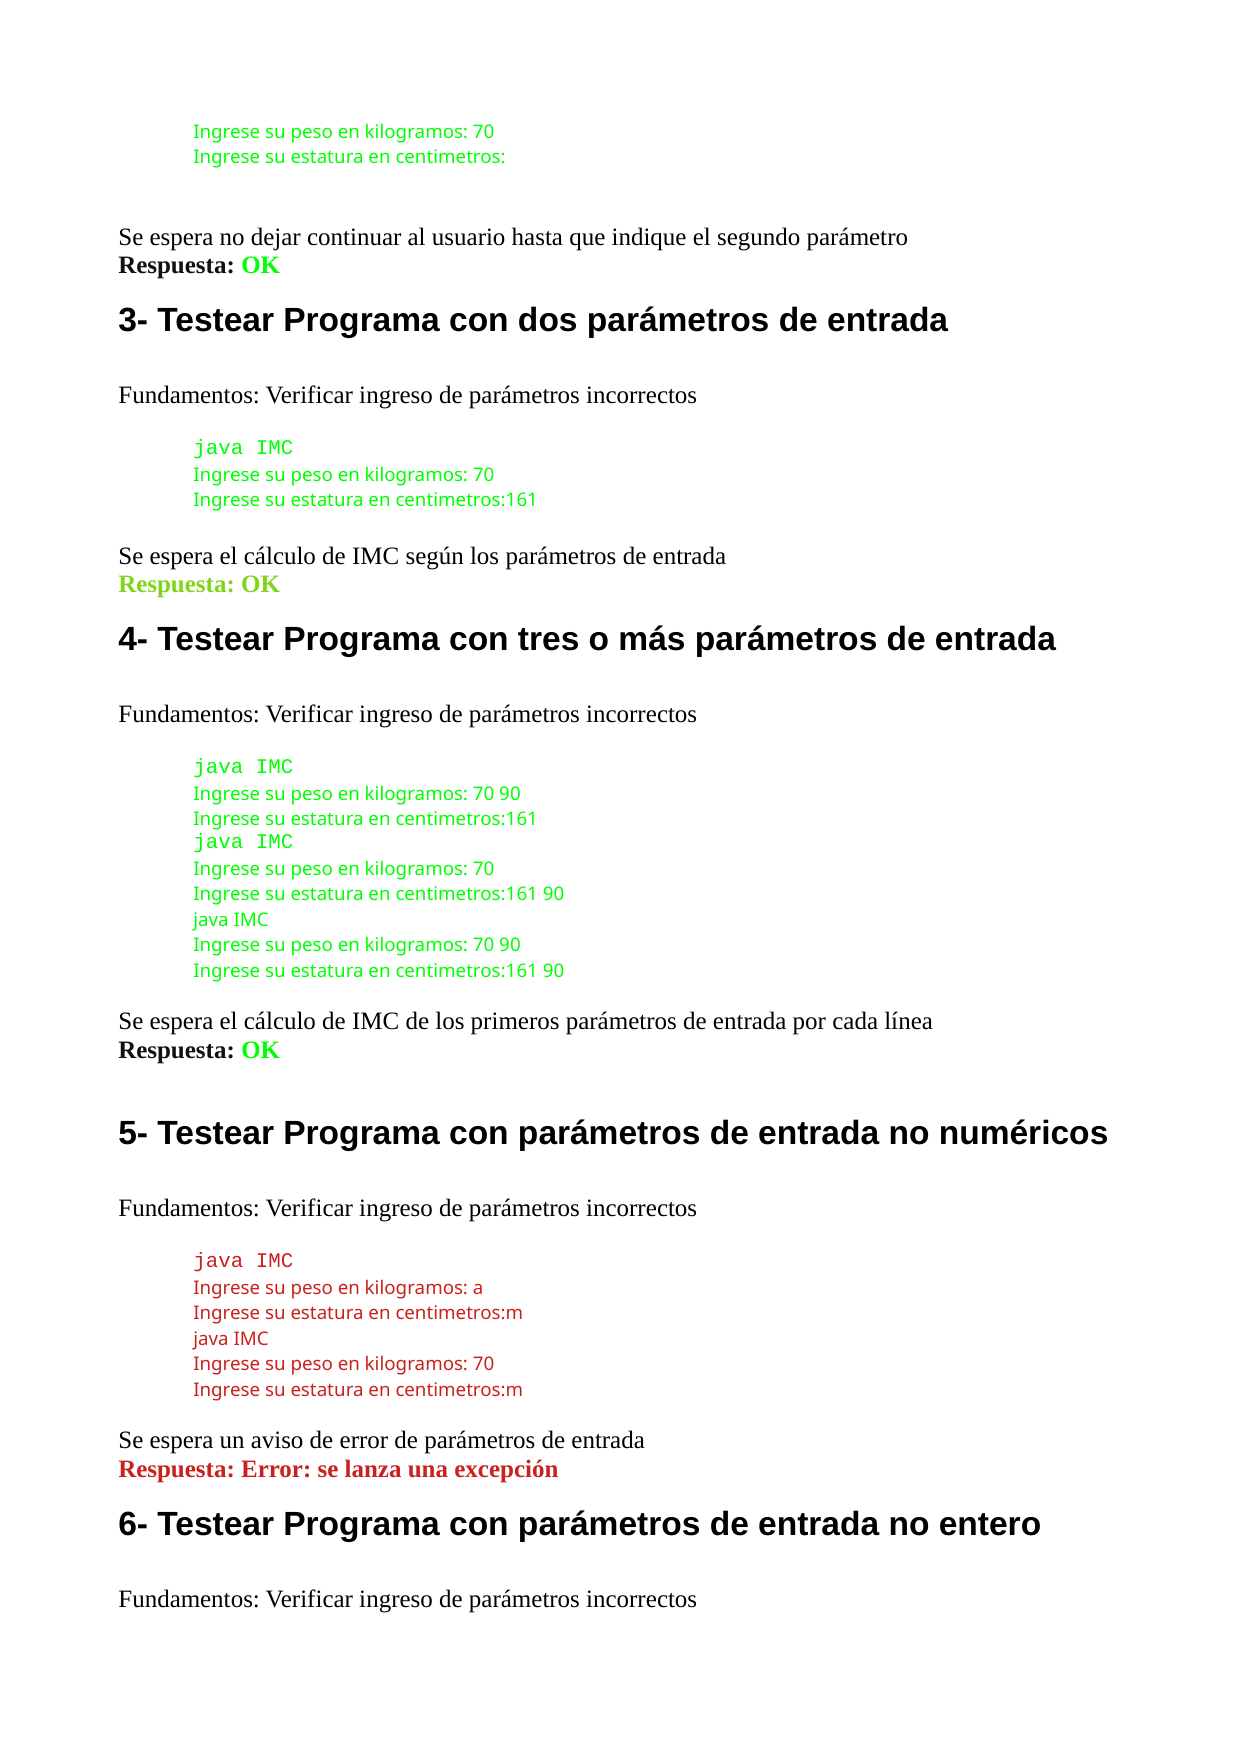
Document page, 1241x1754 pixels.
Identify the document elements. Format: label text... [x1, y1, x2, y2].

text Respuesta: OK [118, 1035, 1122, 1063]
text Se espera el cálculo de IMC de los primeros parámetros de entrada por cada línea [118, 1006, 1122, 1035]
text java IMC [118, 1325, 1122, 1351]
text java IMC [118, 756, 1122, 780]
text java IMC [118, 1251, 1122, 1274]
text Respuesta: OK [118, 569, 1122, 598]
subtitle 4- Testear Programa con tres o más parámetros de entrada [118, 619, 1122, 658]
text Ingrese su estatura en centimetros:161 90 [118, 880, 1122, 906]
text Ingrese su estatura en centimetros: [118, 144, 1122, 169]
text java IMC [118, 906, 1122, 931]
text Ingrese su estatura en centimetros:m [118, 1376, 1122, 1402]
text Ingrese su estatura en centimetros:161 [118, 806, 1122, 831]
text java IMC [118, 831, 1122, 855]
subtitle 3- Testear Programa con dos parámetros de entrada [118, 300, 1122, 338]
text Ingrese su peso en kilogramos: 70 90 [118, 931, 1122, 957]
text Respuesta: OK [118, 250, 1122, 279]
text Ingrese su peso en kilogramos: 70 [118, 118, 1122, 144]
text Ingrese su estatura en centimetros:m [118, 1300, 1122, 1325]
text Ingrese su peso en kilogramos: a [118, 1274, 1122, 1300]
text Fundamentos: Verificar ingreso de parámetros incorrectos [118, 1584, 1122, 1612]
text Ingrese su peso en kilogramos: 70 [118, 461, 1122, 486]
subtitle 6- Testear Programa con parámetros de entrada no entero [118, 1504, 1122, 1542]
text Ingrese su peso en kilogramos: 70 [118, 1351, 1122, 1376]
text Respuesta: Error: se lanza una excepción [118, 1454, 1122, 1483]
text Ingrese su estatura en centimetros:161 90 [118, 957, 1122, 982]
text Se espera un aviso de error de parámetros de entrada [118, 1425, 1122, 1454]
text Fundamentos: Verificar ingreso de parámetros incorrectos [118, 380, 1122, 408]
text Se espera no dejar continuar al usuario hasta que indique el segundo parámetro [118, 222, 1122, 250]
text Ingrese su peso en kilogramos: 70 [118, 855, 1122, 880]
text Ingrese su estatura en centimetros:161 [118, 486, 1122, 512]
text Ingrese su peso en kilogramos: 70 90 [118, 780, 1122, 806]
text Fundamentos: Verificar ingreso de parámetros incorrectos [118, 1193, 1122, 1222]
text Se espera el cálculo de IMC según los parámetros de entrada [118, 541, 1122, 569]
subtitle 5- Testear Programa con parámetros de entrada no numéricos [118, 1113, 1122, 1152]
text java IMC [118, 437, 1122, 461]
text Fundamentos: Verificar ingreso de parámetros incorrectos [118, 699, 1122, 728]
